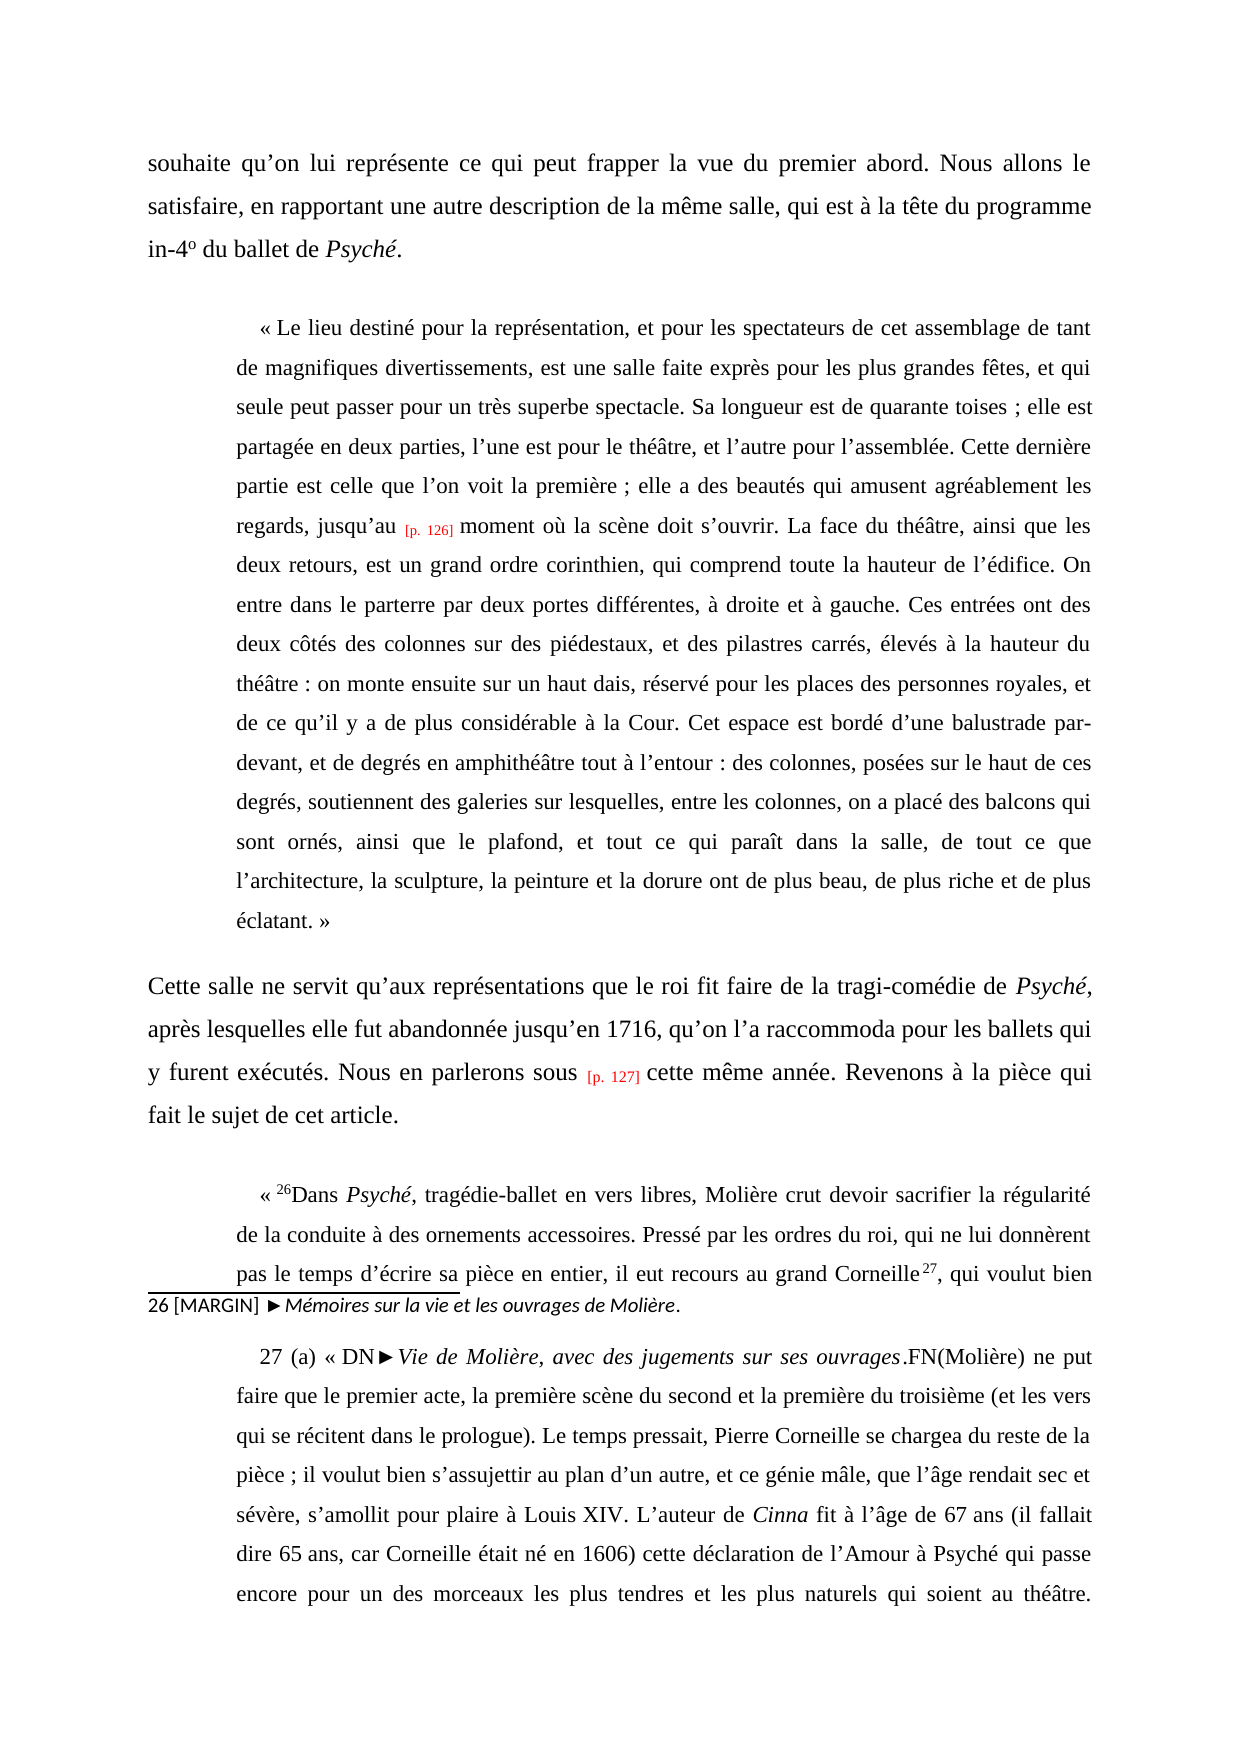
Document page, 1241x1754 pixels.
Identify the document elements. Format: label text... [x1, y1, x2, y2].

text « Le lieu destiné pour la représentation, et pour les spectateurs de cet assemblage de tant de magnifiques divertissements, est une salle faite exprès pour les plus grandes fêtes, et qui seule peut passer pour un très superbe spectacle. Sa longueur est de quarante toises ; elle est partagée en deux parties, l’une est pour le théâtre, et l’autre pour l’assemblée. Cette dernière partie est celle que l’on voit la première ; elle a des beautés qui amusent agréablement les regards, jusqu’au [p. 126] moment où la scène doit s’ouvrir. La face du théâtre, ainsi que les deux retours, est un grand ordre corinthien, qui comprend toute la hauteur de l’édifice. On entre dans le parterre par deux portes différentes, à droite et à gauche. Ces entrées ont des deux côtés des colonnes sur des piédestaux, et des pilastres carrés, élevés à la hauteur du théâtre : on monte ensuite sur un haut dais, réservé pour les places des personnes royales, et de ce qu’il y a de plus considérable à la Cour. Cet espace est bordé d’une balustrade par-devant, et de degrés en amphithéâtre tout à l’entour : des colonnes, posées sur le haut de ces degrés, soutiennent des galeries sur lesquelles, entre les colonnes, on a placé des balcons qui sont ornés, ainsi que le plafond, et tout ce qui paraît dans la salle, de tout ce que l’architecture, la sculpture, la peinture et la dorure ont de plus beau, de plus riche et de plus éclatant. » [236, 314, 1093, 933]
text (a) « DN►Vie de Molière, avec des jugements sur ses ouvrages.FN(Molière) ne put faire que le premier acte, la première scène du second et la première du troisième (et les vers qui se récitent dans le prologue). Le temps pressait, Pierre Corneille se chargea du reste de la pièce ; il voulut bien s’assujettir au plan d’un autre, et ce génie mâle, que l’âge rendait sec et sévère, s’amollit pour plaire à Louis XIV. L’auteur de Cinna fit à l’âge de 67 ans (il fallait dire 65 ans, car Corneille était né en 1606) cette déclaration de l’Amour à Psyché qui passe encore pour un des morceaux les plus tendres et les plus naturels qui soient au théâtre. [236, 1343, 1093, 1606]
text [MARGIN] ►Mémoires sur la vie et les ouvrages de Molière. [148, 1293, 1093, 1318]
text souhaite qu’on lui représente ce qui peut frapper la vue du premier abord. Nous allons le satisfaire, en rapportant une autre description de la même salle, qui est à la tête du programme in-4o du ballet de Psyché. [148, 148, 1093, 263]
text « Dans Psyché, tragédie-ballet en vers libres, Molière crut devoir sacrifier la régularité de la conduite à des ornements accessoires. Pressé par les ordres du roi, qui ne lui donnèrent pas le temps d’écrire sa pièce en entier, il eut recours au grand Corneille, qui voulut bien [236, 1181, 1093, 1286]
text Cette salle ne servit qu’aux représentations que le roi fit faire de la tragi-comédie de Psyché, après lesquelles elle fut abandonnée jusqu’en 1716, qu’on l’a raccommoda pour les ballets qui y furent exécutés. Nous en parlerons sous [p. 127] cette même année. Revenons à la pièce qui fait le sujet de cet article. [148, 971, 1093, 1129]
